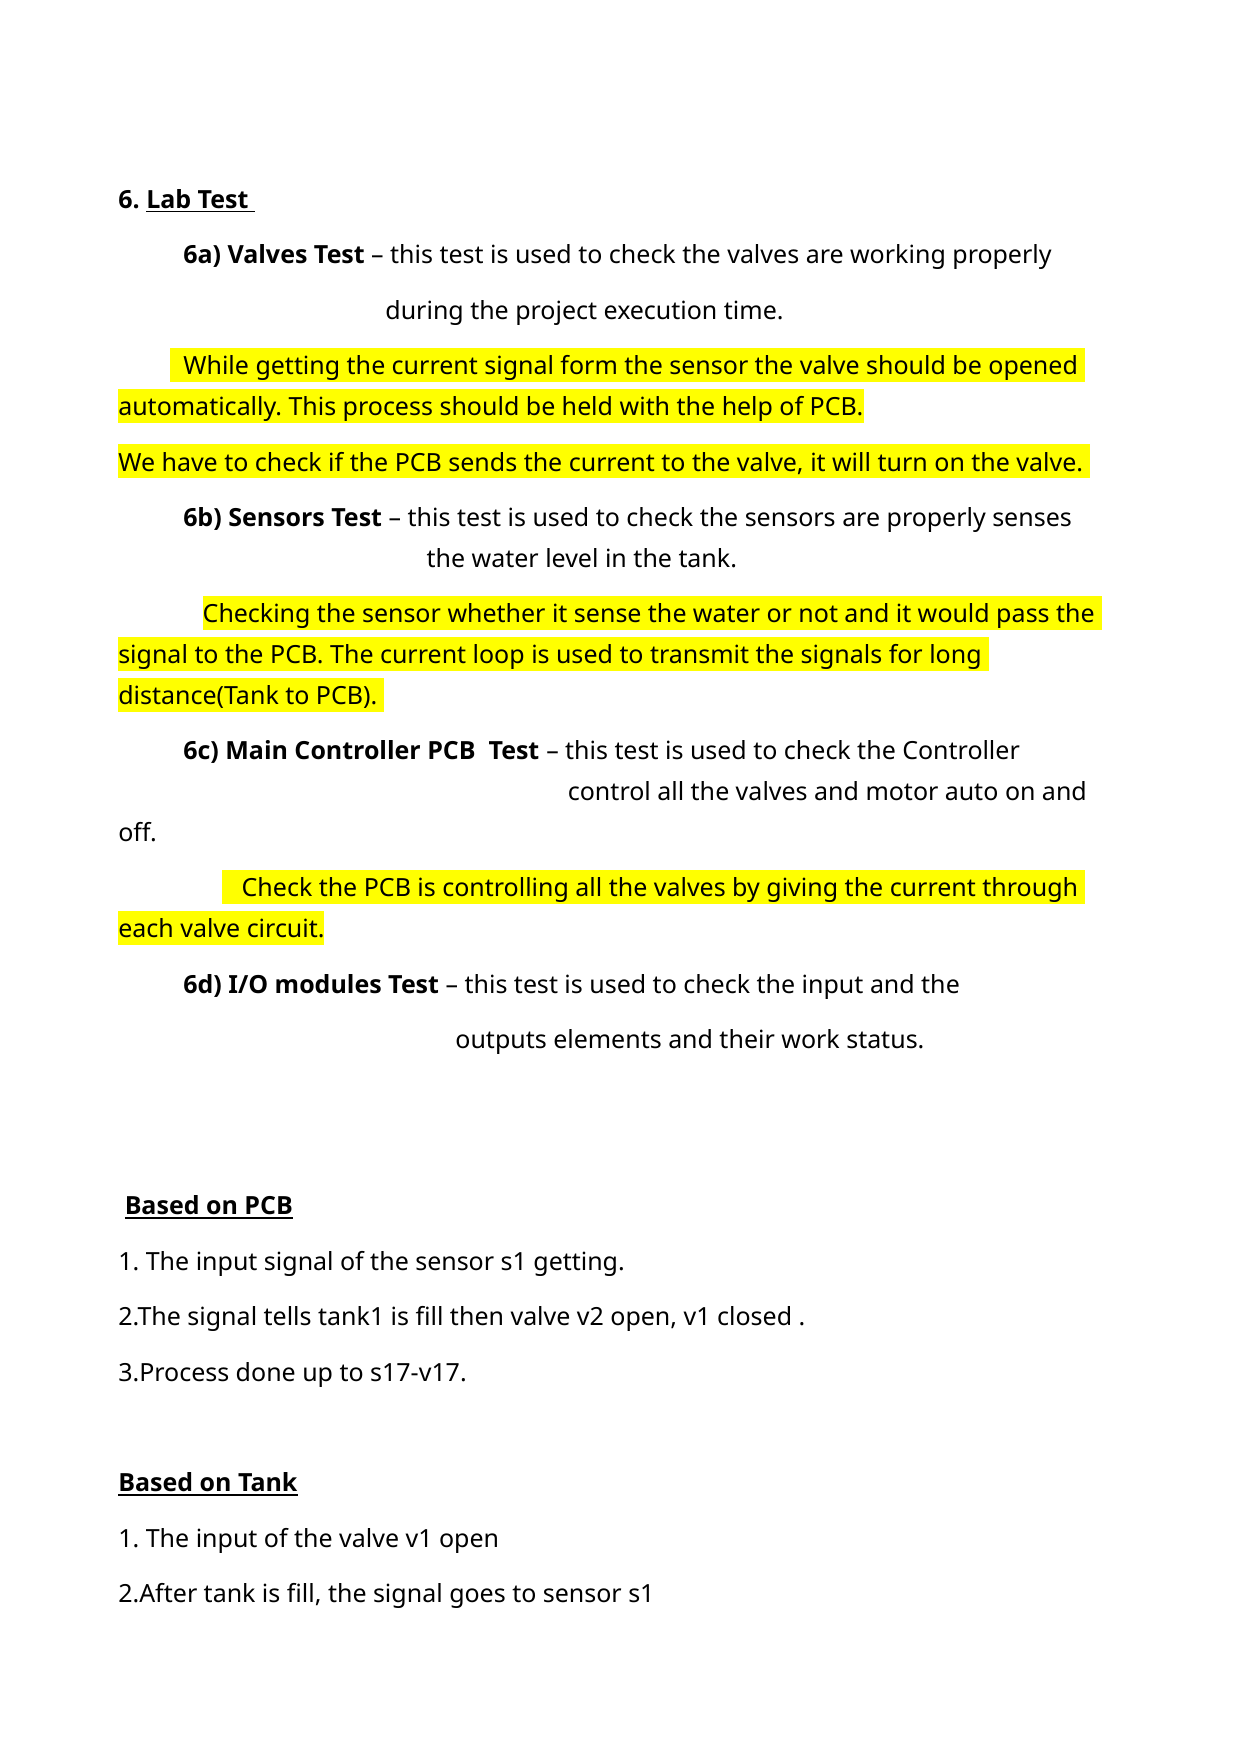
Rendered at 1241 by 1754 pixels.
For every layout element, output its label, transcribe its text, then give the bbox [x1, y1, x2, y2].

text outputs elements and their work status. [118, 1022, 1122, 1056]
text 6. Lab Test [118, 182, 1122, 216]
text 6a) Valves Test – this test is used to check the valves are working properly [118, 237, 1122, 271]
text We have to check if the PCB sends the current to the valve, it will turn on the valve. [118, 444, 1122, 478]
text 1. The input signal of the sensor s1 getting. [118, 1243, 1122, 1277]
text While getting the current signal form the sensor the valve should be opened automatically. This process should be held with the help of PCB. [118, 348, 1122, 423]
text Based on Tank [118, 1465, 1122, 1499]
text Check the PCB is controlling all the valves by giving the current through each valve circuit. [118, 870, 1122, 945]
text 1. The input of the valve v1 open [118, 1520, 1122, 1554]
text 2.The signal tells tank1 is fill then valve v2 open, v1 closed . [118, 1299, 1122, 1333]
text 6d) I/O modules Test – this test is used to check the input and the [118, 966, 1122, 1000]
text 3.Process done up to s17-v17. [118, 1354, 1122, 1388]
text during the project execution time. [118, 292, 1122, 327]
text 6c) Main Controller PCB Test – this test is used to check the Controller control all the valves and motor auto on and off. [118, 733, 1122, 849]
text Checking the sensor whether it sense the water or not and it would pass the signal to the PCB. The current loop is used to transmit the signals for long distance(Tank to PCB). [118, 596, 1122, 712]
text 2.After tank is fill, the signal goes to sensor s1 [118, 1576, 1122, 1610]
text Based on PCB [118, 1188, 1122, 1222]
text 6b) Sensors Test – this test is used to check the sensors are properly senses the water level in the tank. [118, 499, 1122, 574]
